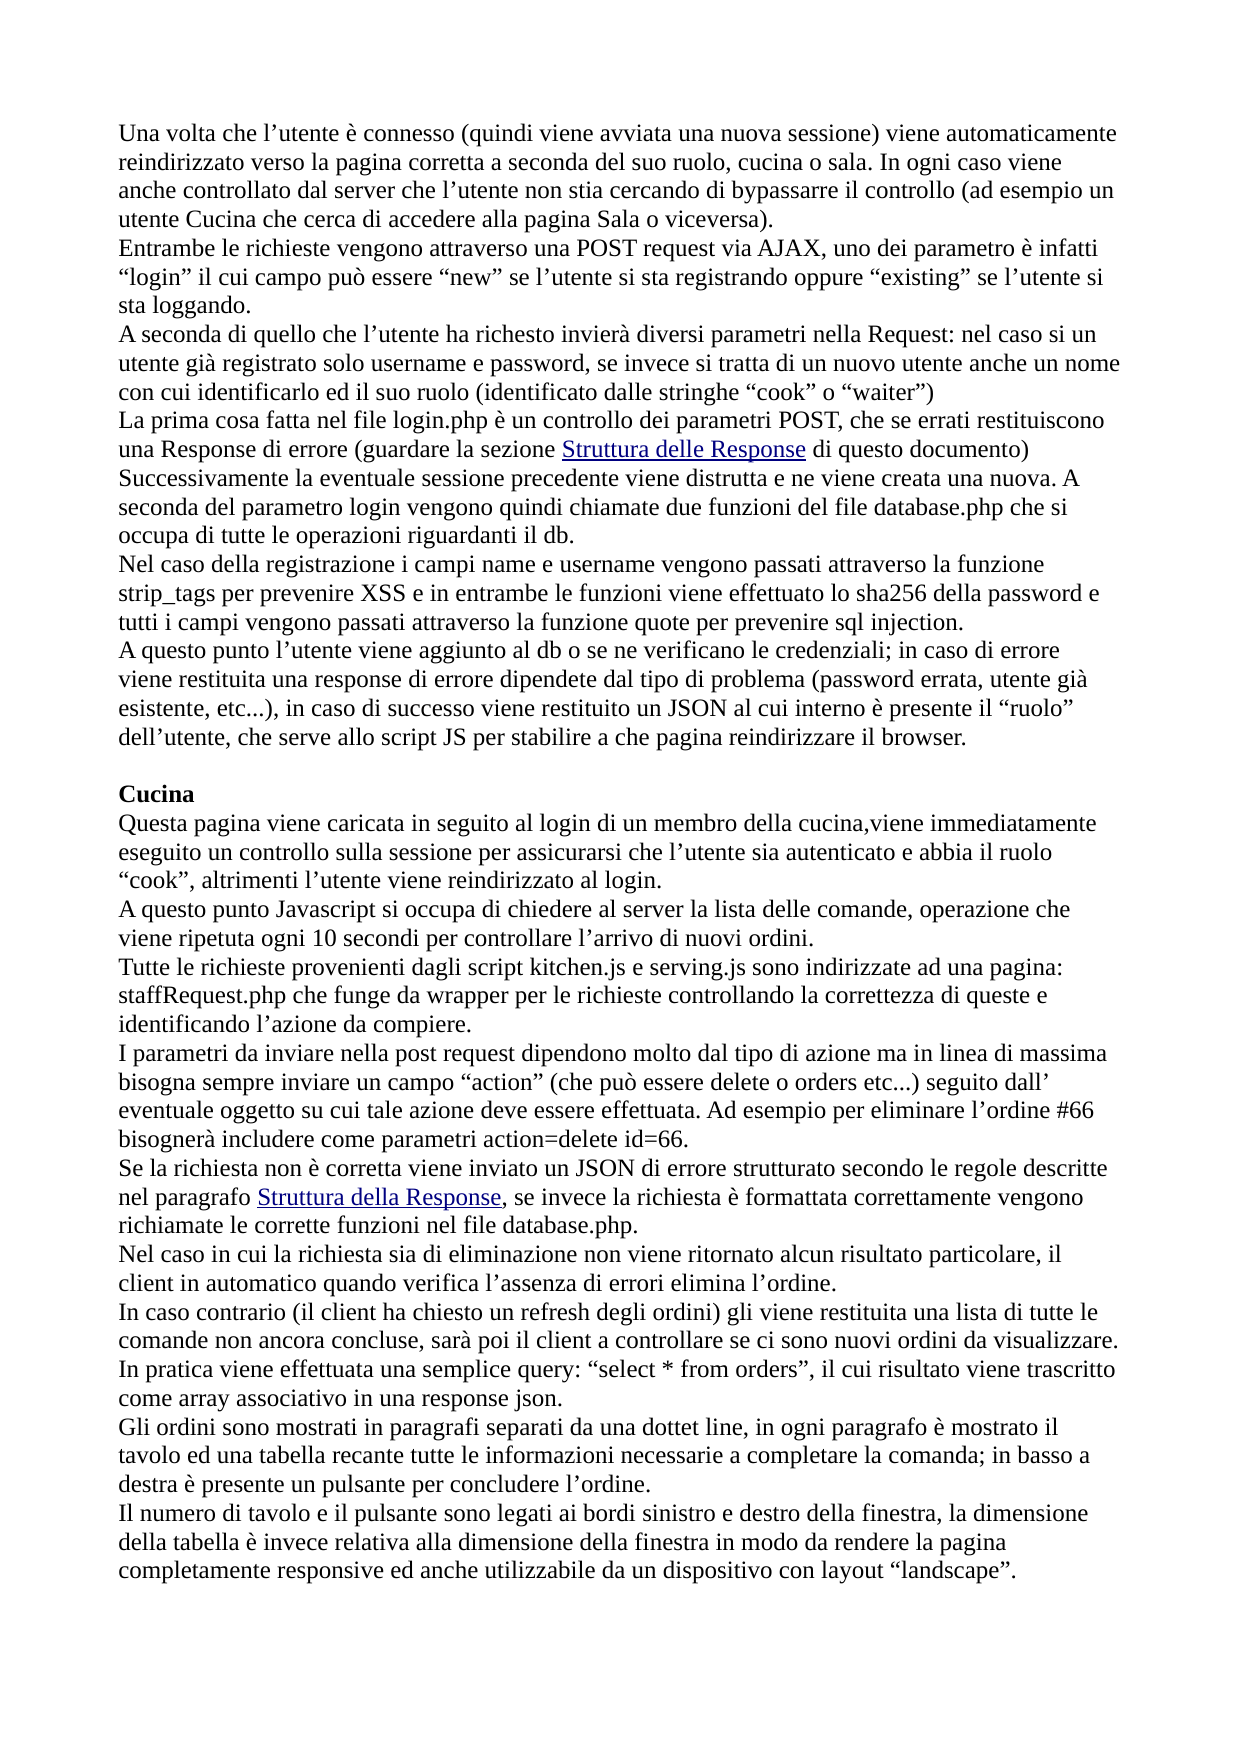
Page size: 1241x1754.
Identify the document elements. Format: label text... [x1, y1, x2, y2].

text La prima cosa fatta nel file login.php è un controllo dei parametri POST, che se errati restituiscono una Response di errore (guardare la sezione Struttura delle Response di questo documento) [118, 406, 1122, 463]
text Se la richiesta non è corretta viene inviato un JSON di errore strutturato secondo le regole descritte nel paragrafo Struttura della Response, se invece la richiesta è formattata correttamente vengono richiamate le corrette funzioni nel file database.php. [118, 1153, 1122, 1239]
text A questo punto Javascript si occupa di chiedere al server la lista delle comande, operazione che viene ripetuta ogni 10 secondi per controllare l’arrivo di nuovi ordini. [118, 894, 1122, 952]
text Entrambe le richieste vengono attraverso una POST request via AJAX, uno dei parametro è infatti “login” il cui campo può essere “new” se l’utente si sta registrando oppure “existing” se l’utente si sta loggando. [118, 233, 1122, 319]
text Questa pagina viene caricata in seguito al login di un membro della cucina,viene immediatamente eseguito un controllo sulla sessione per assicurarsi che l’utente sia autenticato e abbia il ruolo “cook”, altrimenti l’utente viene reindirizzato al login. [118, 808, 1122, 894]
text A seconda di quello che l’utente ha richesto invierà diversi parametri nella Request: nel caso si un utente già registrato solo username e password, se invece si tratta di un nuovo utente anche un nome con cui identificarlo ed il suo ruolo (identificato dalle stringhe “cook” o “waiter”) [118, 319, 1122, 406]
text I parametri da inviare nella post request dipendono molto dal tipo di azione ma in linea di massima bisogna sempre inviare un campo “action” (che può essere delete o orders etc...) seguito dall’ eventuale oggetto su cui tale azione deve essere effettuata. Ad esempio per eliminare l’ordine #66 bisognerà includere come parametri action=delete id=66. [118, 1038, 1122, 1153]
text Nel caso in cui la richiesta sia di eliminazione non viene ritornato alcun risultato particolare, il client in automatico quando verifica l’assenza di errori elimina l’ordine. [118, 1239, 1122, 1297]
text Cucina [118, 779, 1122, 808]
text Tutte le richieste provenienti dagli script kitchen.js e serving.js sono indirizzate ad una pagina: staffRequest.php che funge da wrapper per le richieste controllando la correttezza di queste e identificando l’azione da compiere. [118, 952, 1122, 1038]
text Il numero di tavolo e il pulsante sono legati ai bordi sinistro e destro della finestra, la dimensione della tabella è invece relativa alla dimensione della finestra in modo da rendere la pagina completamente responsive ed anche utilizzabile da un dispositivo con layout “landscape”. [118, 1498, 1122, 1584]
text Successivamente la eventuale sessione precedente viene distrutta e ne viene creata una nuova. A seconda del parametro login vengono quindi chiamate due funzioni del file database.php che si occupa di tutte le operazioni riguardanti il db. [118, 463, 1122, 549]
text A questo punto l’utente viene aggiunto al db o se ne verificano le credenziali; in caso di errore viene restituita una response di errore dipendete dal tipo di problema (password errata, utente già esistente, etc...), in caso di successo viene restituito un JSON al cui interno è presente il “ruolo” dell’utente, che serve allo script JS per stabilire a che pagina reindirizzare il browser. [118, 636, 1122, 751]
text Gli ordini sono mostrati in paragrafi separati da una dottet line, in ogni paragrafo è mostrato il tavolo ed una tabella recante tutte le informazioni necessarie a completare la comanda; in basso a destra è presente un pulsante per concludere l’ordine. [118, 1412, 1122, 1498]
text In caso contrario (il client ha chiesto un refresh degli ordini) gli viene restituita una lista di tutte le comande non ancora concluse, sarà poi il client a controllare se ci sono nuovi ordini da visualizzare. [118, 1297, 1122, 1354]
text Una volta che l’utente è connesso (quindi viene avviata una nuova sessione) viene automaticamente reindirizzato verso la pagina corretta a seconda del suo ruolo, cucina o sala. In ogni caso viene anche controllato dal server che l’utente non stia cercando di bypassarre il controllo (ad esempio un utente Cucina che cerca di accedere alla pagina Sala o viceversa). [118, 118, 1122, 233]
text Nel caso della registrazione i campi name e username vengono passati attraverso la funzione strip_tags per prevenire XSS e in entrambe le funzioni viene effettuato lo sha256 della password e tutti i campi vengono passati attraverso la funzione quote per prevenire sql injection. [118, 549, 1122, 636]
text In pratica viene effettuata una semplice query: “select * from orders”, il cui risultato viene trascritto come array associativo in una response json. [118, 1354, 1122, 1412]
